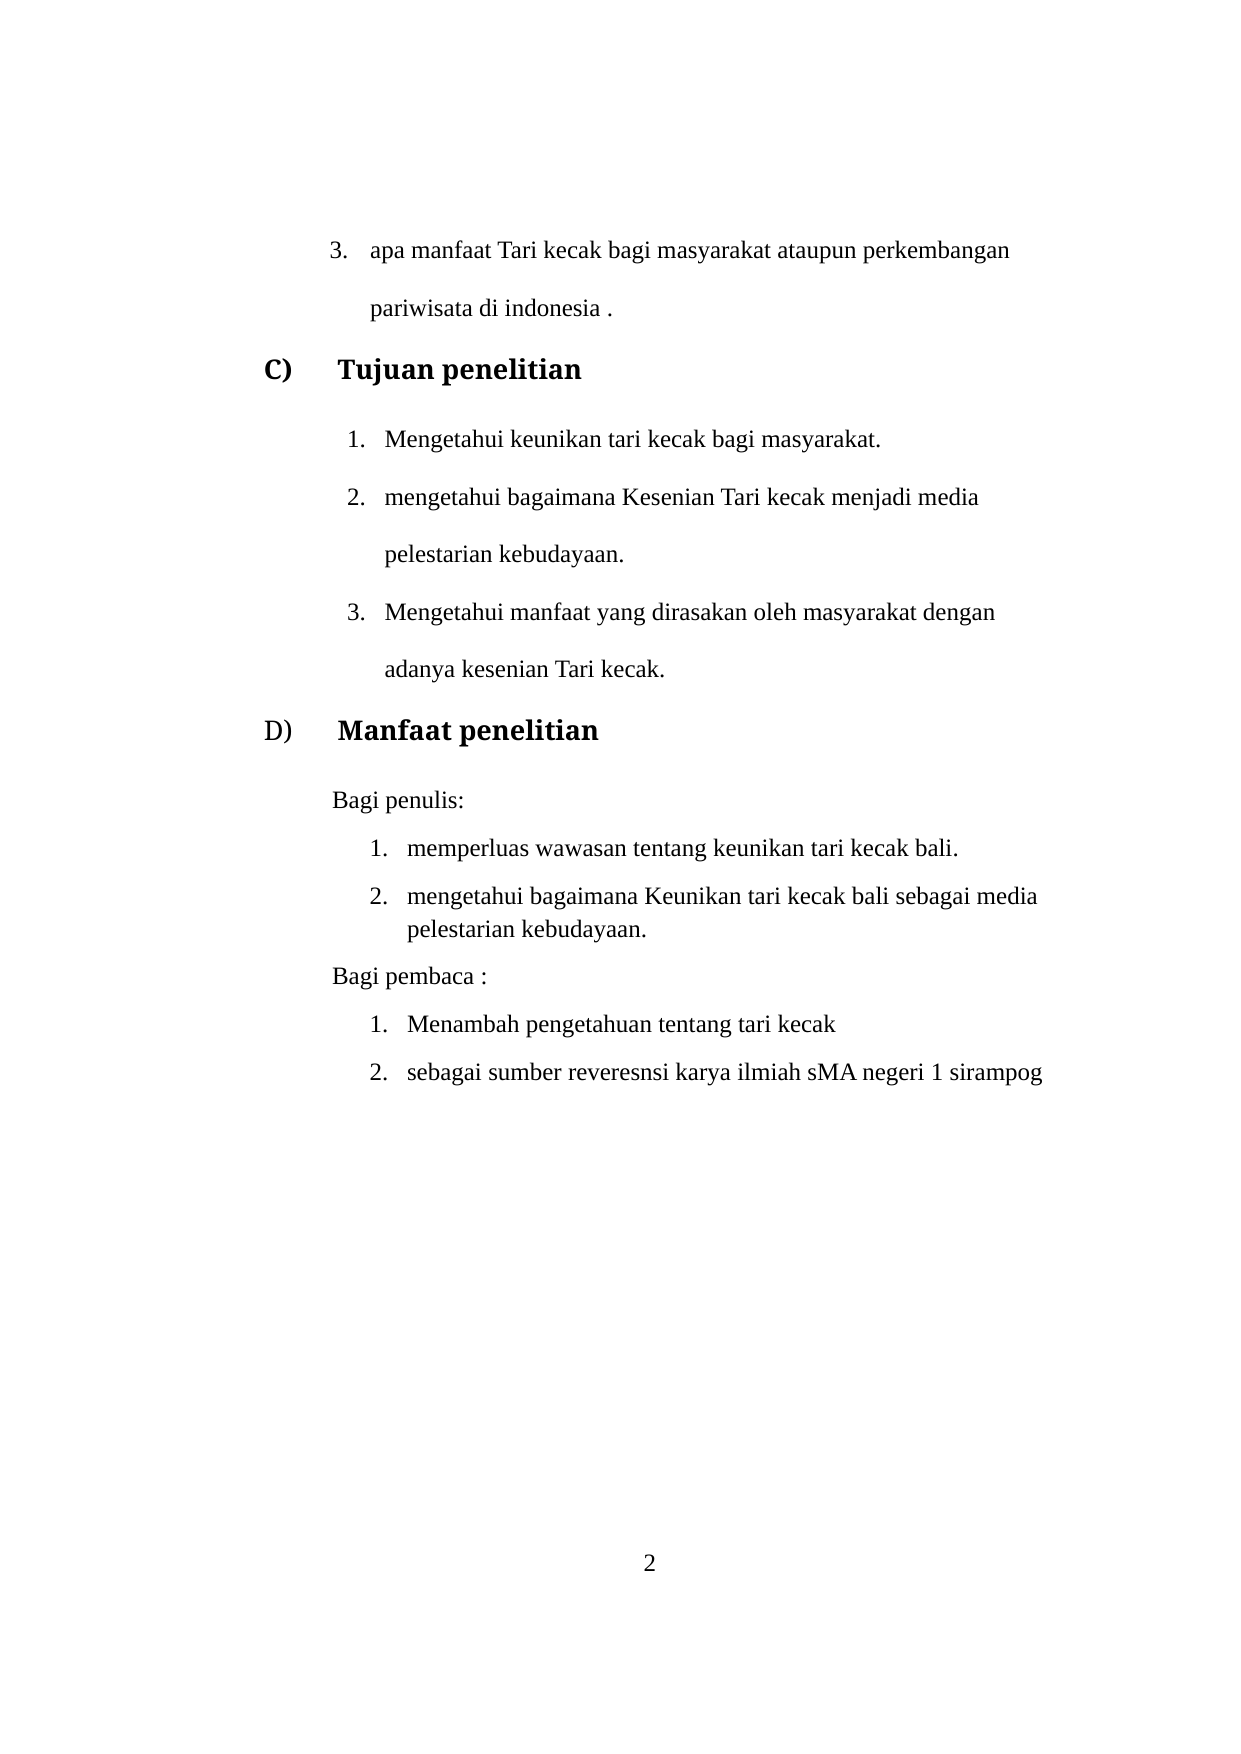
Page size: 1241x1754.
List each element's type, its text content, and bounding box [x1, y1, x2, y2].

list memperluas wawasan tentang keunikan tari kecak bali. [369, 833, 1063, 862]
subtitle Tujuan penelitian [263, 351, 1063, 387]
list apa manfaat Tari kecak bagi masyarakat ataupun perkembangan pariwisata di indonesia . [329, 236, 1063, 322]
text Bagi penulis: [258, 786, 1041, 814]
list Menambah pengetahuan tentang tari kecak [369, 1009, 1063, 1038]
text Bagi pembaca : [258, 961, 1041, 990]
list mengetahui bagaimana Keunikan tari kecak bali sebagai media pelestarian kebudayaan. [369, 881, 1063, 942]
subtitle Manfaat penelitian [263, 712, 1063, 749]
list sebagai sumber reveresnsi karya ilmiah sMA negeri 1 sirampog [369, 1057, 1063, 1085]
list mengetahui bagaimana Kesenian Tari kecak menjadi media pelestarian kebudayaan. [347, 482, 1063, 568]
list Mengetahui keunikan tari kecak bagi masyarakat. [347, 424, 1063, 453]
list Mengetahui manfaat yang dirasakan oleh masyarakat dengan adanya kesenian Tari kecak. [347, 597, 1063, 683]
